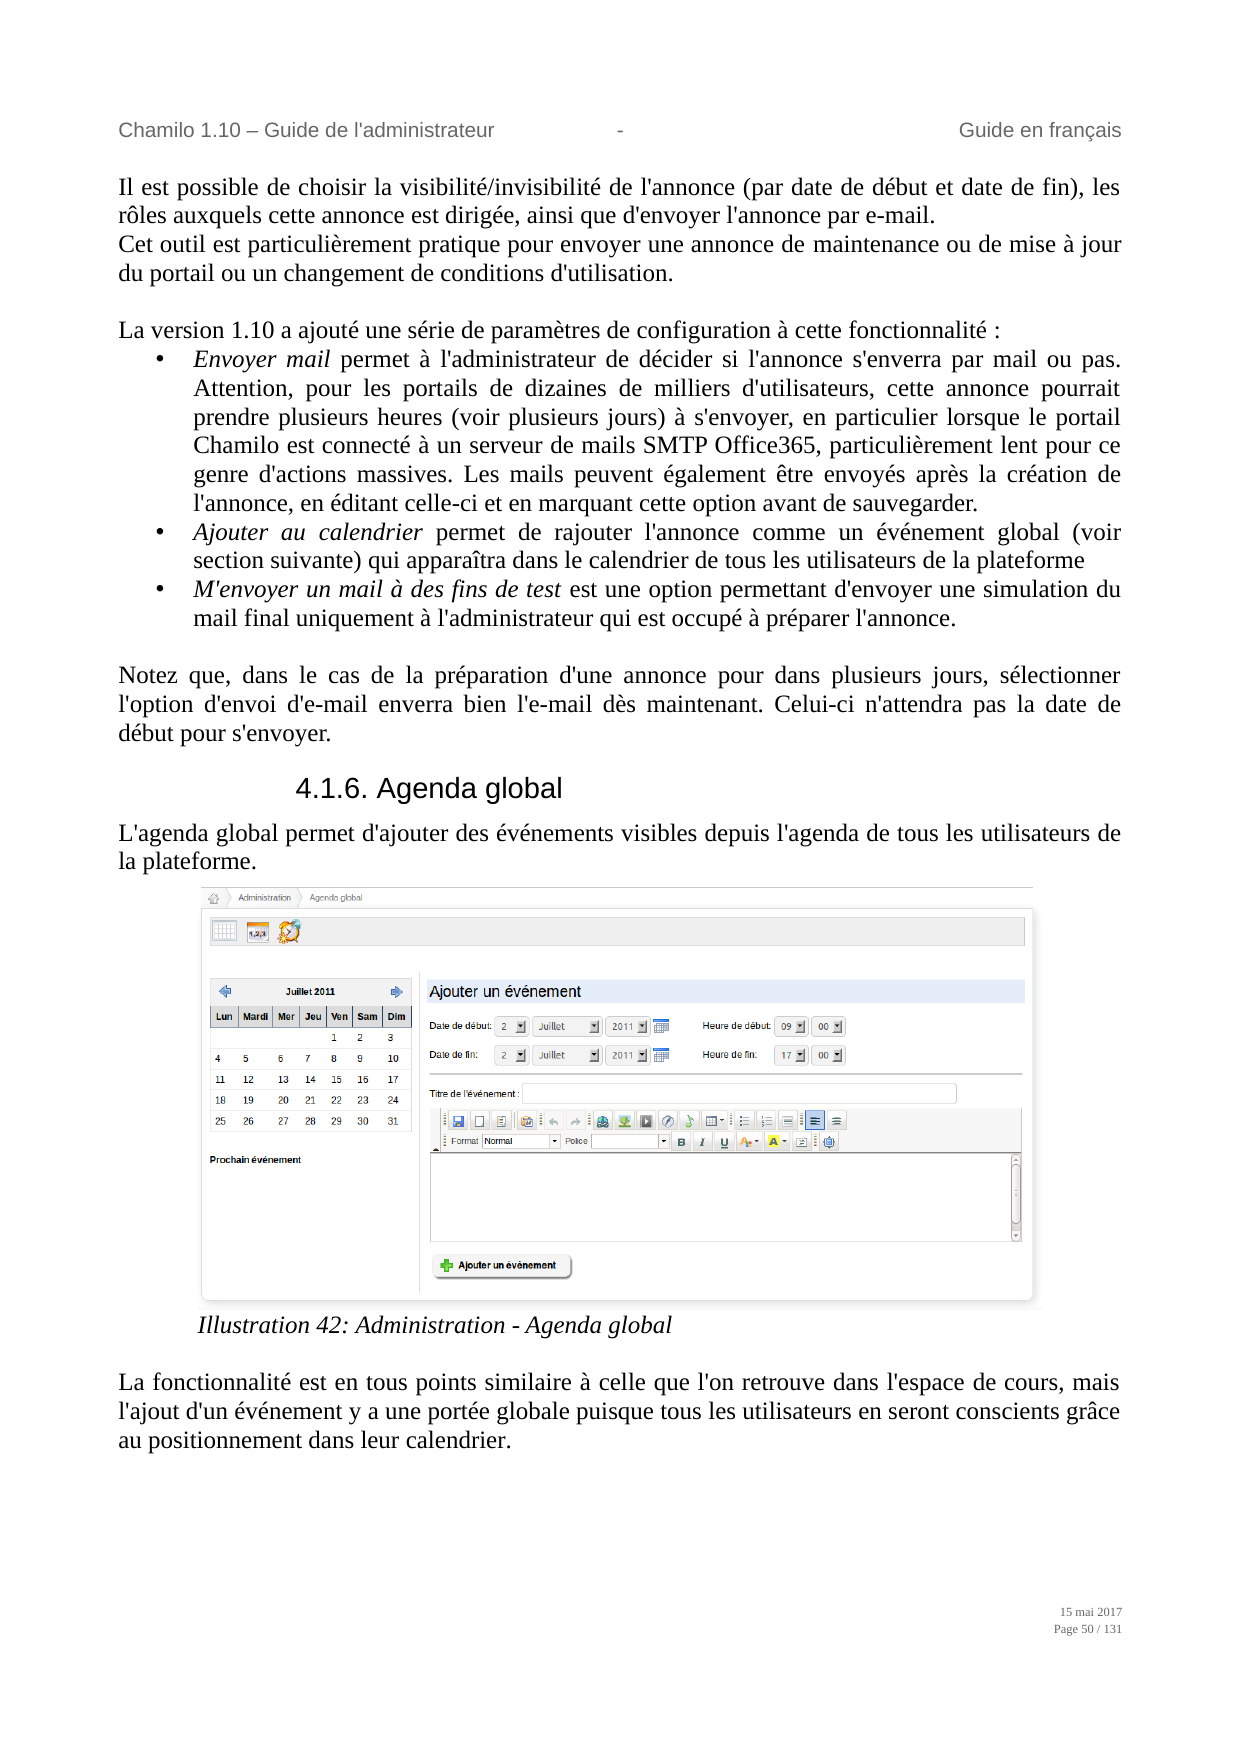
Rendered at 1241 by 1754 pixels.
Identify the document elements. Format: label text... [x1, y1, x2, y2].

list Ajouter au calendrier permet de rajouter l'annonce comme un événement global (voir section suivante) qui apparaîtra dans le calendrier de tous les utilisateurs de la plateforme [156, 517, 1122, 574]
text Illustration 42: Administration - Agenda global [197, 1310, 1043, 1339]
text Il est possible de choisir la visibilité/invisibilité de l'annonce (par date de début et date de fin), les rôles auxquels cette annonce est dirigée, ainsi que d'envoyer l'annonce par e-mail. [118, 172, 1122, 229]
subtitle Agenda global [295, 772, 1122, 805]
text L'agenda global permet d'ajouter des événements visibles depuis l'agenda de tous les utilisateurs de la plateforme. [118, 818, 1122, 875]
picture [197, 887, 1043, 1310]
list M'envoyer un mail à des fins de test est une option permettant d'envoyer une simulation du mail final uniquement à l'administrateur qui est occupé à préparer l'annonce. [156, 574, 1122, 632]
text Notez que, dans le cas de la préparation d'une annonce pour dans plusieurs jours, sélectionner l'option d'envoi d'e-mail enverra bien l'e-mail dès maintenant. Celui-ci n'attendra pas la date de début pour s'envoyer. [118, 660, 1122, 747]
text La version 1.10 a ajouté une série de paramètres de configuration à cette fonctionnalité : [118, 315, 1122, 344]
text La fonctionnalité est en tous points similaire à celle que l'on retrouve dans l'espace de cours, mais l'ajout d'un événement y a une portée globale puisque tous les utilisateurs en seront conscients grâce au positionnement dans leur calendrier. [118, 1367, 1122, 1454]
text Cet outil est particulièrement pratique pour envoyer une annonce de maintenance ou de mise à jour du portail ou un changement de conditions d'utilisation. [118, 229, 1122, 287]
list Envoyer mail permet à l'administrateur de décider si l'annonce s'enverra par mail ou pas. Attention, pour les portails de dizaines de milliers d'utilisateurs, cette annonce pourrait prendre plusieurs heures (voir plusieurs jours) à s'envoyer, en particulier lorsque le portail Chamilo est connecté à un serveur de mails SMTP Office365, particulièrement lent pour ce genre d'actions massives. Les mails peuvent également être envoyés après la création de l'annonce, en éditant celle-ci et en marquant cette option avant de sauvegarder. [156, 344, 1122, 517]
